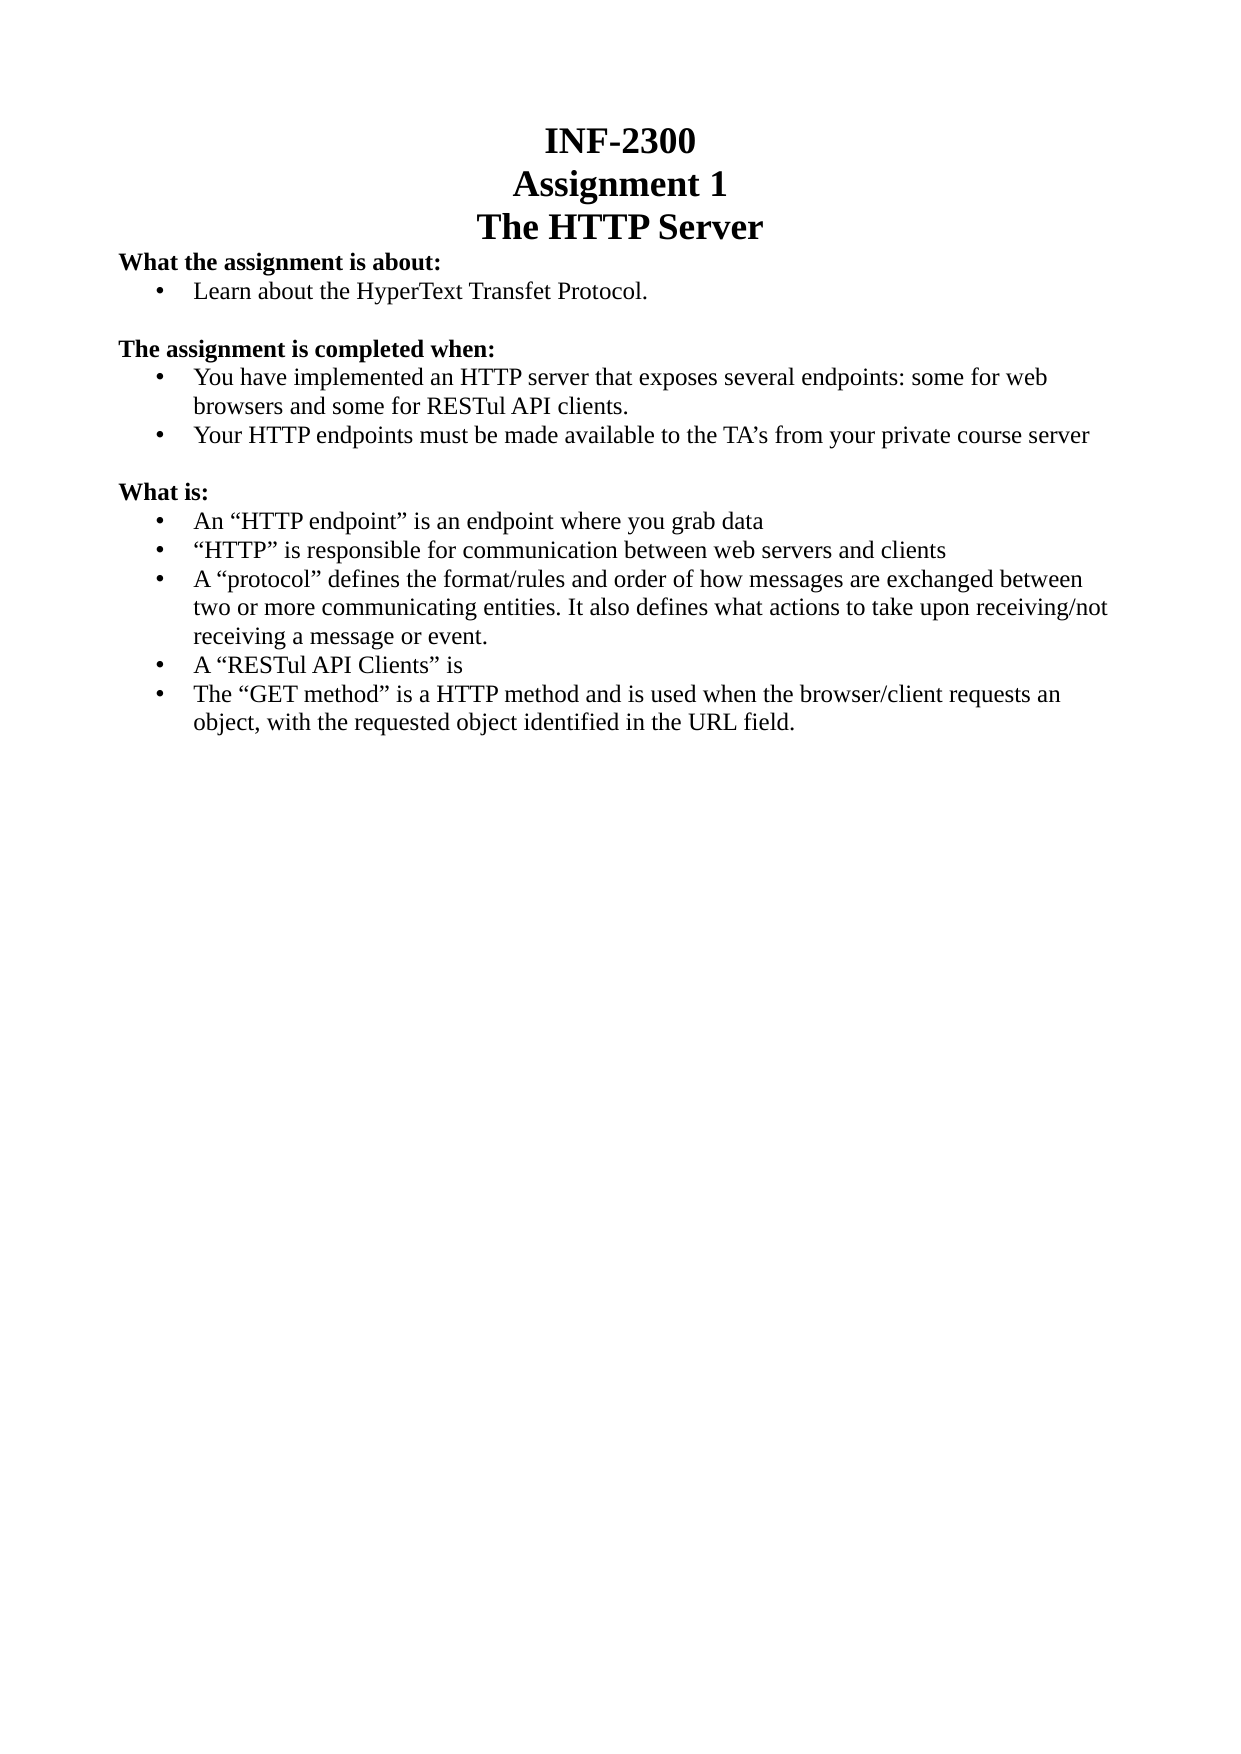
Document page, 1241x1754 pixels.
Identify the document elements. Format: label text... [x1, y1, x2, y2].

list The “GET method” is a HTTP method and is used when the browser/client requests an object, with the requested object identified in the URL field. [156, 679, 1122, 736]
text What the assignment is about: [118, 247, 1122, 276]
text What is: [118, 477, 1122, 506]
list “HTTP” is responsible for communication between web servers and clients [156, 535, 1122, 564]
list A “RESTul API Clients” is [156, 650, 1122, 679]
list A “protocol” defines the format/rules and order of how messages are exchanged between two or more communicating entities. It also defines what actions to take upon receiving/not receiving a message or event. [156, 564, 1122, 650]
text Assignment 1 [118, 161, 1122, 204]
text The HTTP Server [118, 204, 1122, 247]
list Your HTTP endpoints must be made available to the TA’s from your private course server [156, 420, 1122, 449]
list You have implemented an HTTP server that exposes several endpoints: some for web browsers and some for RESTul API clients. [156, 362, 1122, 420]
text INF-2300 [118, 118, 1122, 161]
list An “HTTP endpoint” is an endpoint where you grab data [156, 506, 1122, 535]
list Learn about the HyperText Transfet Protocol. [156, 276, 1122, 305]
text The assignment is completed when: [118, 334, 1122, 362]
